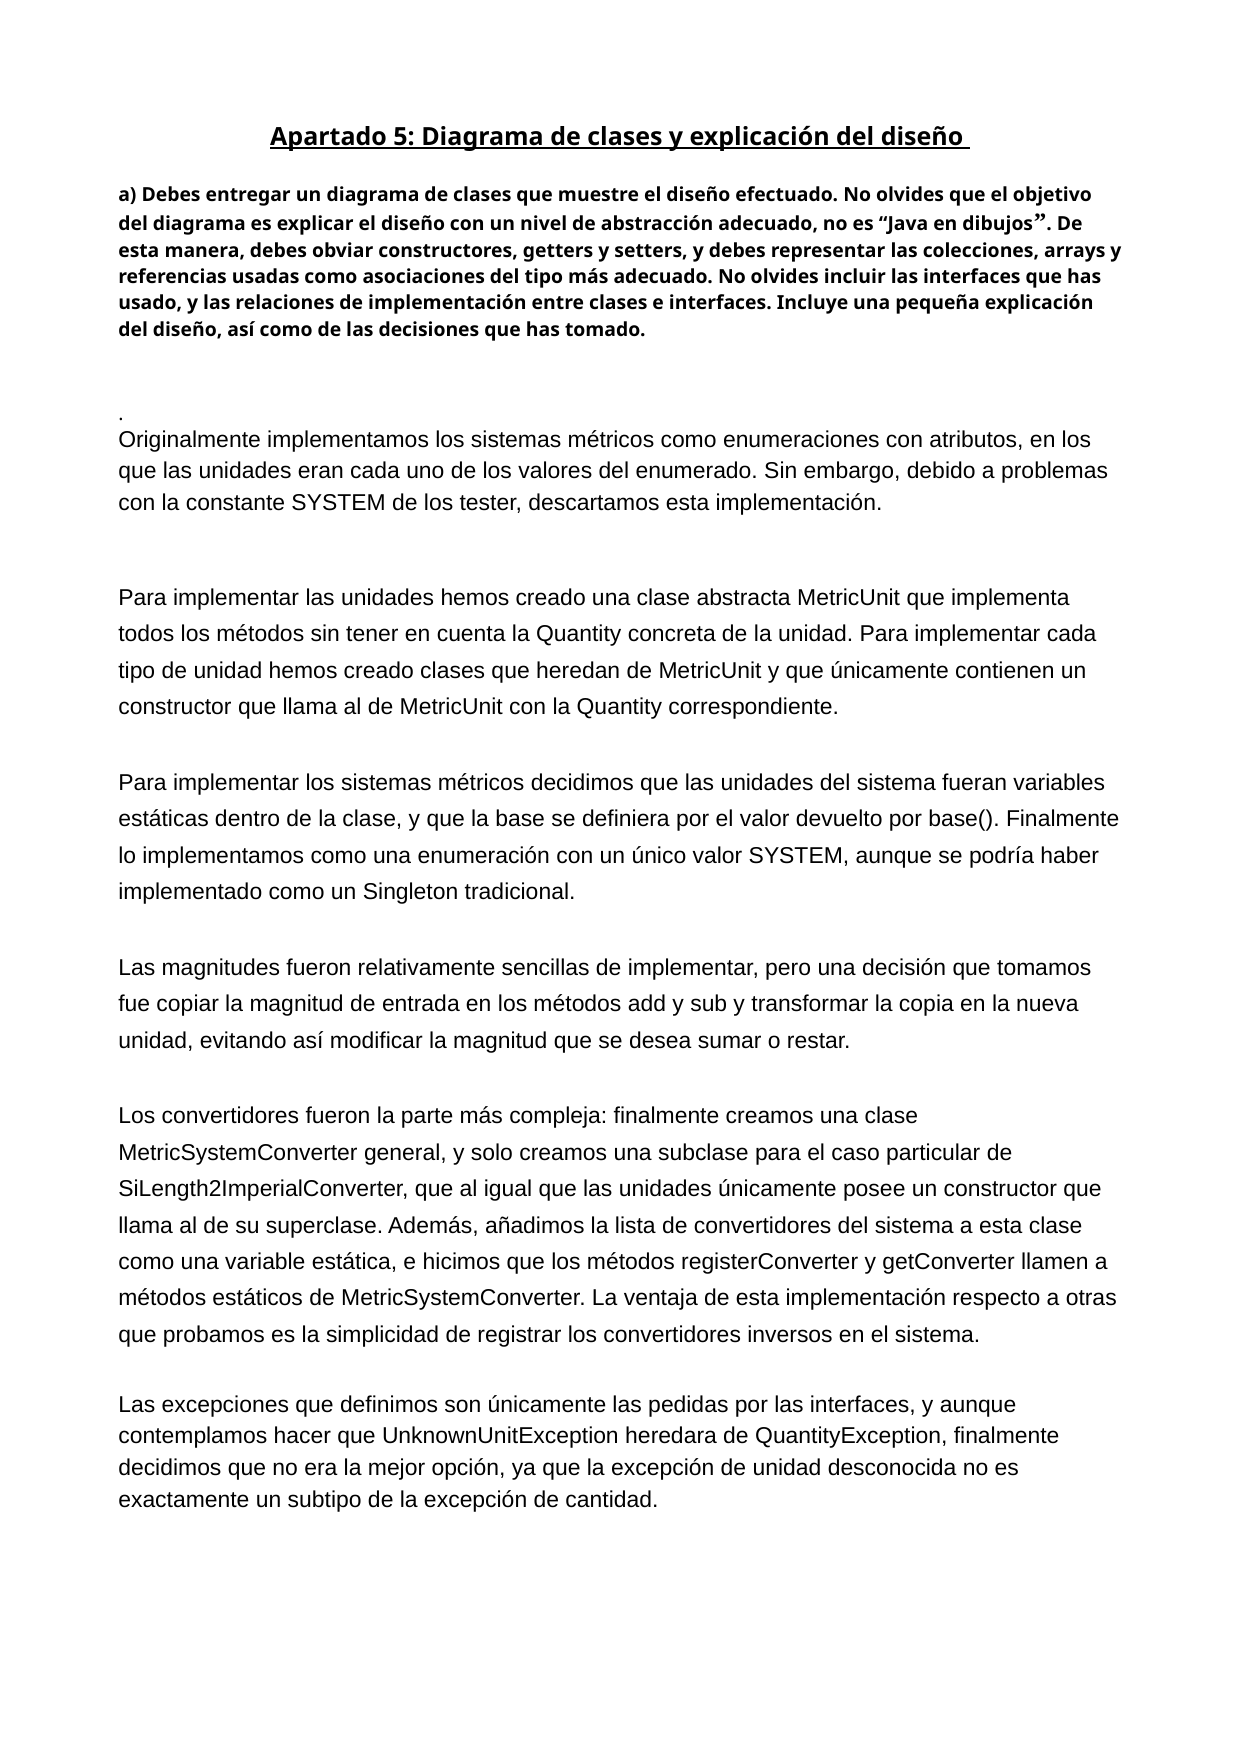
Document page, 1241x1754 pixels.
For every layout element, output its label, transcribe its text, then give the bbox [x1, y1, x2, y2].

text . [118, 399, 1122, 426]
text Para implementar los sistemas métricos decidimos que las unidades del sistema fueran variables estáticas dentro de la clase, y que la base se definiera por el valor devuelto por base(). Finalmente lo implementamos como una enumeración con un único valor SYSTEM, aunque se podría haber implementado como un Singleton tradicional. [118, 769, 1122, 904]
text Los convertidores fueron la parte más compleja: finalmente creamos una clase MetricSystemConverter general, y solo creamos una subclase para el caso particular de SiLength2ImperialConverter, que al igual que las unidades únicamente posee un constructor que llama al de su superclase. Además, añadimos la lista de convertidores del sistema a esta clase como una variable estática, e hicimos que los métodos registerConverter y getConverter llamen a métodos estáticos de MetricSystemConverter. La ventaja de esta implementación respecto a otras que probamos es la simplicidad de registrar los convertidores inversos en el sistema. [118, 1102, 1122, 1347]
text Para implementar las unidades hemos creado una clase abstracta MetricUnit que implementa todos los métodos sin tener en cuenta la Quantity concreta de la unidad. Para implementar cada tipo de unidad hemos creado clases que heredan de MetricUnit y que únicamente contienen un constructor que llama al de MetricUnit con la Quantity correspondiente. [118, 584, 1122, 719]
text Las excepciones que definimos son únicamente las pedidas por las interfaces, y aunque contemplamos hacer que UnknownUnitException heredara de QuantityException, finalmente decidimos que no era la mejor opción, ya que la excepción de unidad desconocida no es exactamente un subtipo de la excepción de cantidad. [118, 1357, 1122, 1512]
text Originalmente implementamos los sistemas métricos como enumeraciones con atributos, en los que las unidades eran cada uno de los valores del enumerado. Sin embargo, debido a problemas con la constante SYSTEM de los tester, descartamos esta implementación. [118, 426, 1122, 515]
text Las magnitudes fueron relativamente sencillas de implementar, pero una decisión que tomamos fue copiar la magnitud de entrada en los métodos add y sub y transformar la copia en la nueva unidad, evitando así modificar la magnitud que se desea sumar o restar. [118, 954, 1122, 1053]
text Apartado 5: Diagrama de clases y explicación del diseño [118, 118, 1122, 152]
text a) Debes entregar un diagrama de clases que muestre el diseño efectuado. No olvides que el objetivo del diagrama es explicar el diseño con un nivel de abstracción adecuado, no es “Java en dibujos”. De esta manera, debes obviar constructores, getters y setters, y debes representar las colecciones, arrays y referencias usadas como asociaciones del tipo más adecuado. No olvides incluir las interfaces que has usado, y las relaciones de implementación entre clases e interfaces. Incluye una pequeña explicación del diseño, así como de las decisiones que has tomado. [118, 181, 1122, 342]
